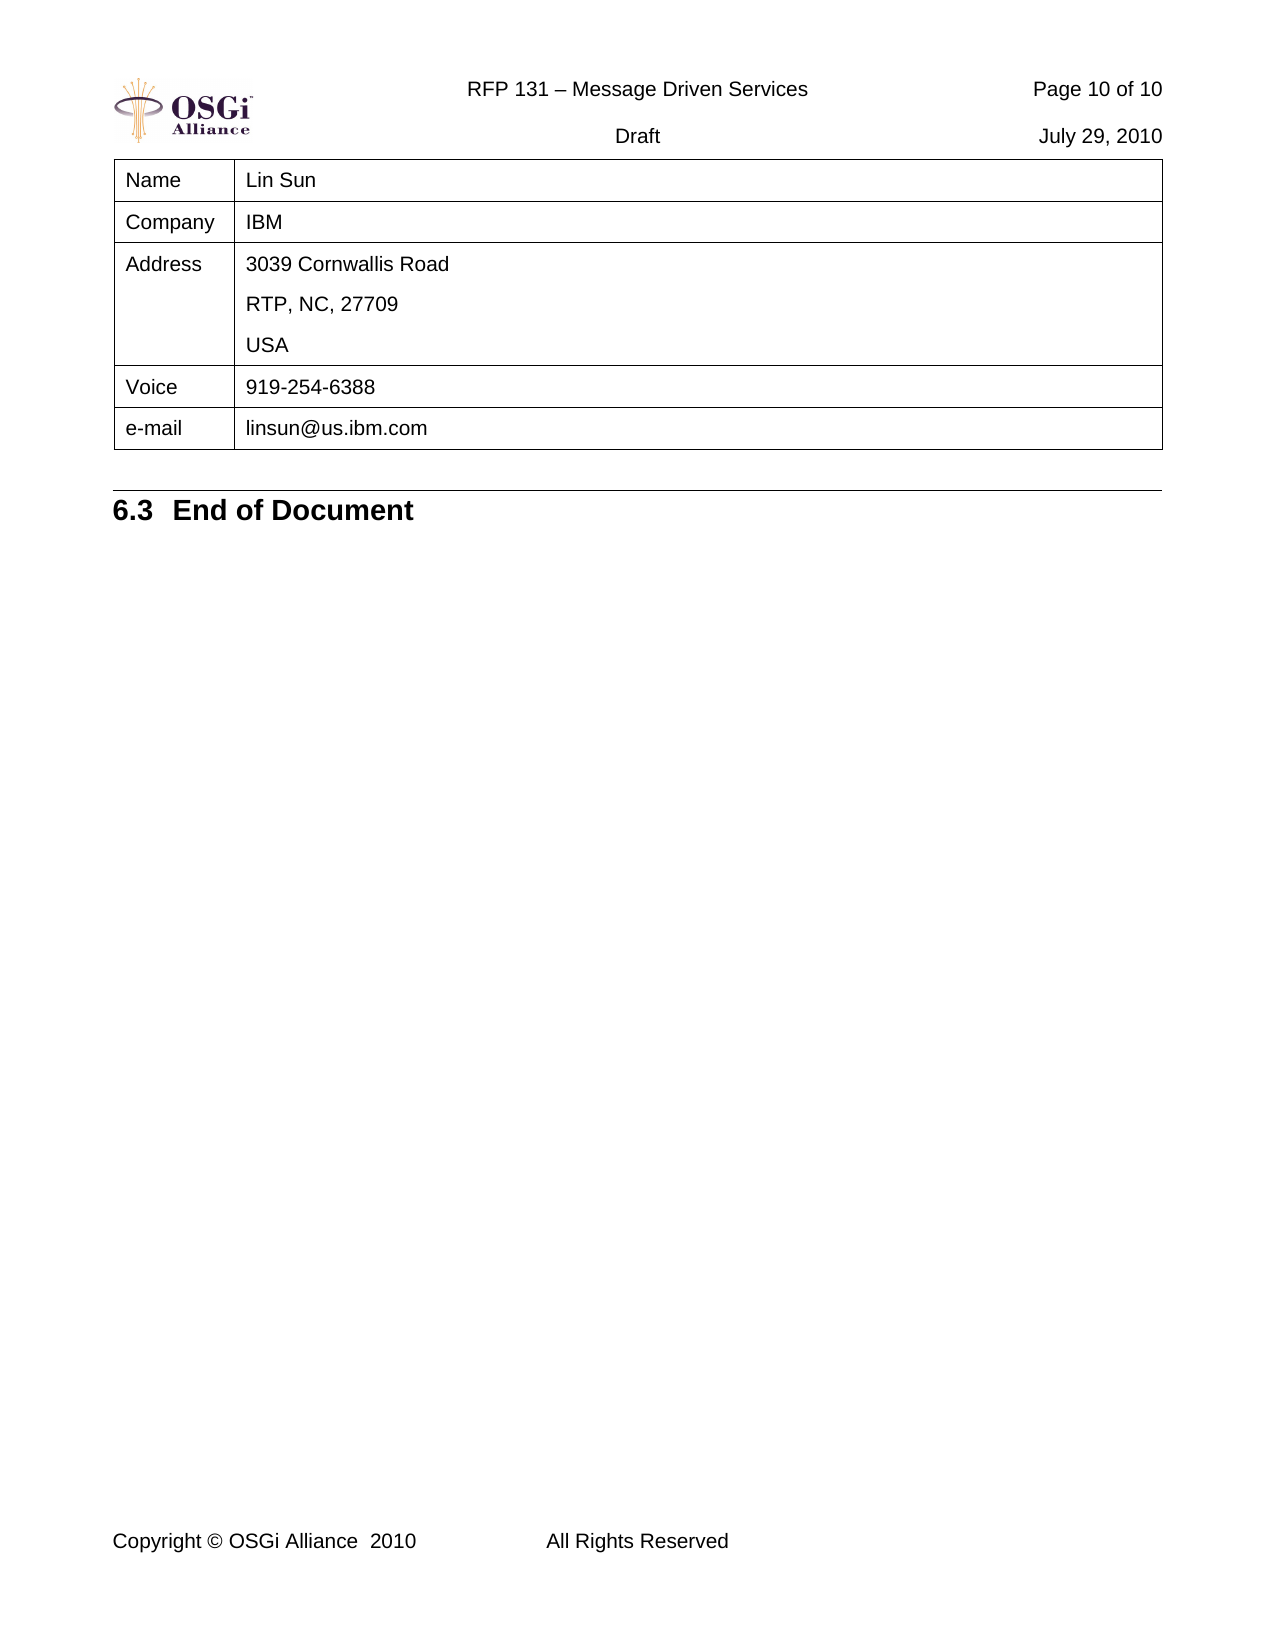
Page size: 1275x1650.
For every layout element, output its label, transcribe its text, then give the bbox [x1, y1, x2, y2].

table_cell 3039 Cornwallis Road RTP, NC, 27709 USA [235, 243, 1162, 365]
table_cell 919-254-6388 [235, 366, 1162, 407]
subtitle End of Document [112, 491, 1162, 527]
table_header Name [115, 160, 234, 201]
table_cell Address [115, 243, 234, 365]
table_cell Company [115, 202, 234, 242]
table_cell e-mail [115, 408, 234, 448]
table_cell IBM [235, 202, 1162, 242]
table_cell Voice [115, 366, 234, 407]
table_cell linsun@us.ibm.com [235, 408, 1162, 448]
table_header Lin Sun [235, 160, 1162, 201]
picture [114, 78, 254, 143]
